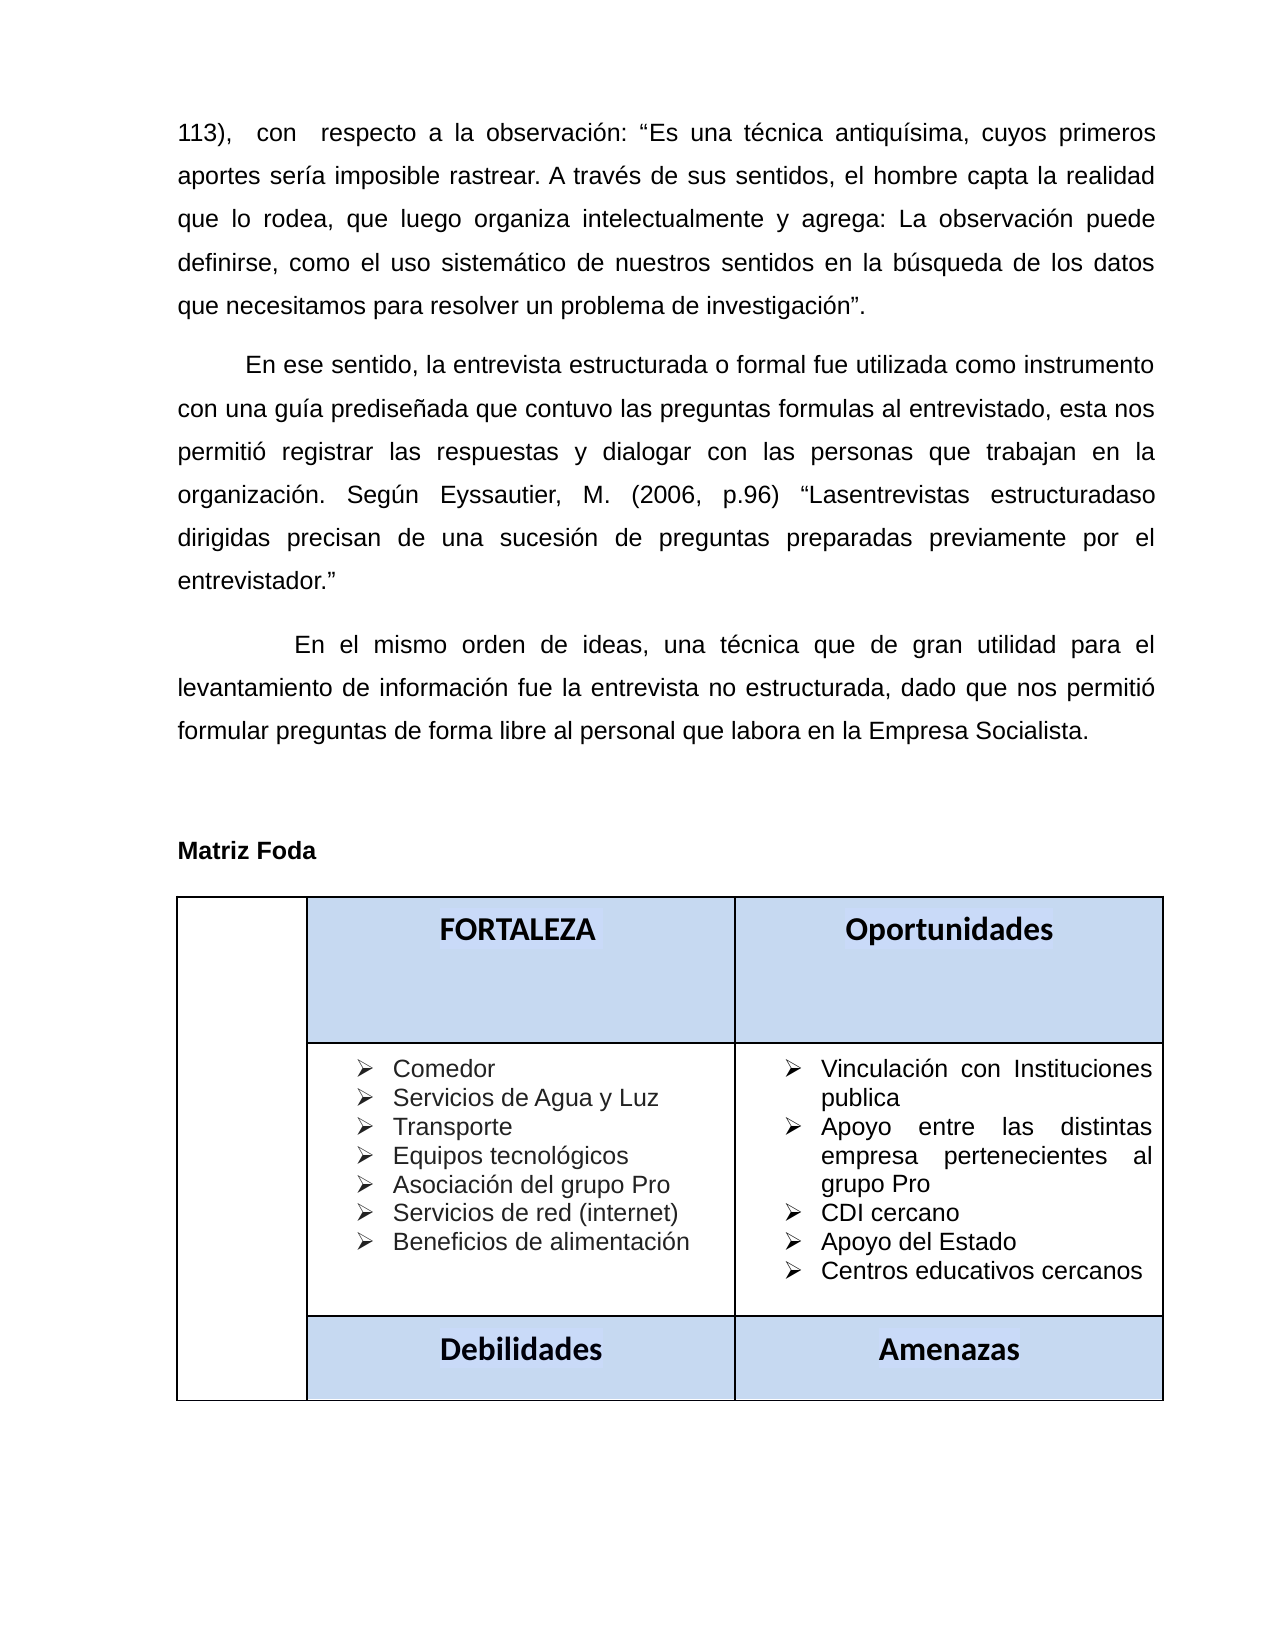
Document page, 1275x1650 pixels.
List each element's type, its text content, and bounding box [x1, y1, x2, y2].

table_cell Debilidades [308, 1317, 734, 1399]
table_cell Vinculación con Instituciones publica Apoyo entre las distintas empresa pertenecientes al grupo Pro CDI cercano Apoyo del Estado Centros educativos cercanos [736, 1044, 1162, 1315]
text En el mismo orden de ideas, una técnica que de gran utilidad para el levantamiento de información fue la entrevista no estructurada, dado que nos permitió formular preguntas de forma libre al personal que labora en la Empresa Socialista. [177, 630, 1157, 745]
text En ese sentido, la entrevista estructurada o formal fue utilizada como instrumento con una guía prediseñada que contuvo las preguntas formulas al entrevistado, esta nos permitió registrar las respuestas y dialogar con las personas que trabajan en la organización. Según Eyssautier, M. (2006, p.96) “Lasentrevistas estructuradaso dirigidas precisan de una sucesión de preguntas preparadas previamente por el entrevistador.” [177, 350, 1157, 595]
table_cell Amenazas [736, 1317, 1162, 1399]
text Matriz Foda [177, 836, 1157, 864]
table_header [178, 898, 306, 1399]
table_header Oportunidades [736, 898, 1162, 1042]
table_cell Comedor Servicios de Agua y Luz Transporte Equipos tecnológicos Asociación del grupo Pro Servicios de red (internet) Beneficios de alimentación [308, 1044, 734, 1315]
text 113), con respecto a la observación: “Es una técnica antiquísima, cuyos primeros aportes sería imposible rastrear. A través de sus sentidos, el hombre capta la realidad que lo rodea, que luego organiza intelectualmente y agrega: La observación puede definirse, como el uso sistemático de nuestros sentidos en la búsqueda de los datos que necesitamos para resolver un problema de investigación”. [177, 118, 1157, 319]
table_header FORTALEZA [308, 898, 734, 1042]
